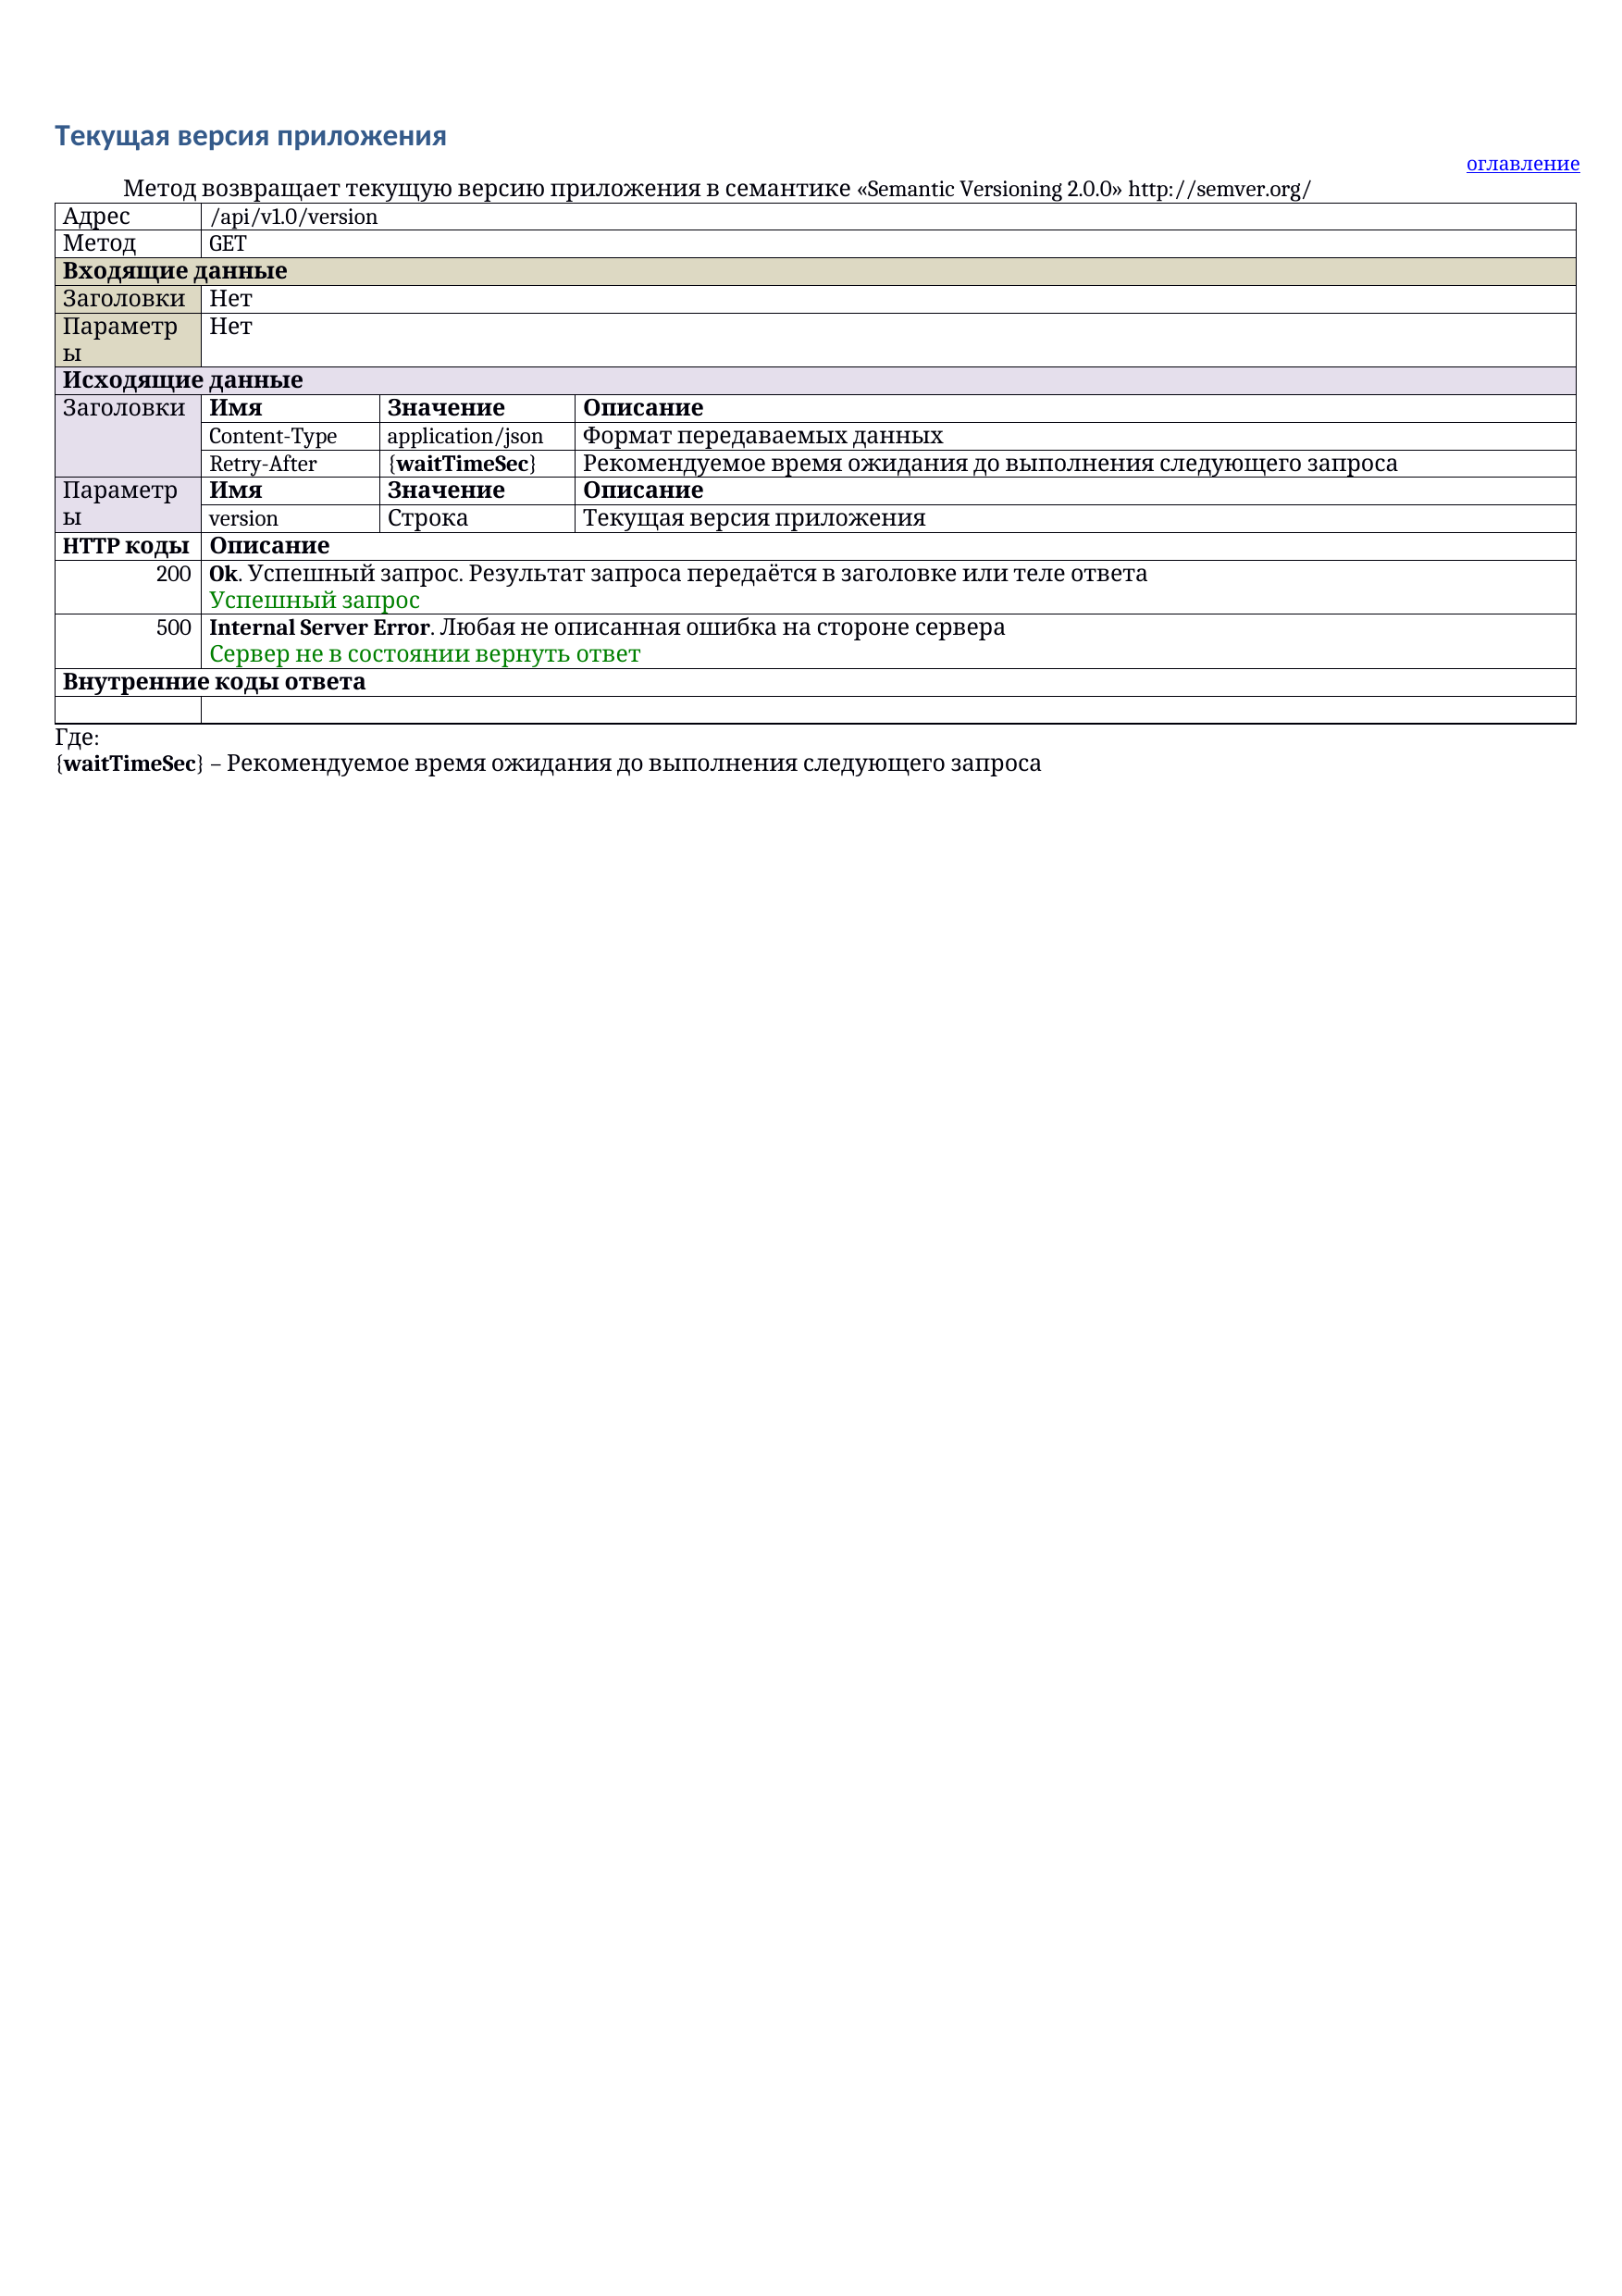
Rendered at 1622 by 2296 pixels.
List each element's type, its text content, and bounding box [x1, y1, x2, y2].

table_cell Имя [202, 478, 379, 504]
table_cell 500 [56, 614, 201, 668]
table_cell [202, 697, 1576, 723]
table_cell [1577, 285, 1584, 313]
table_cell Внутренние коды ответа [56, 669, 1576, 696]
table_cell [1577, 696, 1584, 723]
text Где: [55, 724, 1580, 751]
table_cell [1577, 560, 1584, 614]
subtitle Текущая версия приложения [55, 116, 1580, 154]
table_cell Формат передаваемых данных [576, 423, 1576, 450]
text оглавление [55, 154, 1580, 176]
table_cell Описание [576, 395, 1576, 422]
table_cell [1577, 504, 1584, 532]
table_header [1577, 203, 1584, 230]
table_cell Строка [380, 505, 575, 532]
table_cell Content-Type [202, 423, 379, 450]
table_cell version [202, 505, 379, 532]
table_cell HTTP коды [56, 533, 201, 560]
table_cell Исходящие данные [56, 367, 1576, 394]
table_cell Заголовки [56, 286, 201, 313]
table_cell {waitTimeSec} [380, 451, 575, 477]
text Метод возвращает текущую версию приложения в семантике «Semantic Versioning 2.0.0» http://semver.org/ [55, 176, 1580, 202]
table_cell Ok. Успешный запрос. Результат запроса передаётся в заголовке или теле ответа Успешный запрос [202, 561, 1576, 614]
table_cell [1577, 366, 1584, 394]
table_cell Текущая версия приложения [576, 505, 1576, 532]
table_cell Входящие данные [56, 258, 1576, 285]
table_cell Retry-After [202, 451, 379, 477]
table_cell Значение [380, 395, 575, 422]
table_cell Описание [202, 533, 1576, 560]
table_cell Значение [380, 478, 575, 504]
table_cell [1577, 257, 1584, 285]
table_cell application/json [380, 423, 575, 450]
table_cell Internal Server Error. Любая не описанная ошибка на стороне сервера Сервер не в состоянии вернуть ответ [202, 614, 1576, 668]
table_cell [1577, 532, 1584, 560]
table_cell [1577, 394, 1584, 477]
text {waitTimeSec} – Рекомендуемое время ожидания до выполнения следующего запроса [55, 751, 1580, 777]
table_cell Рекомендуемое время ожидания до выполнения следующего запроса [576, 451, 1576, 477]
table_cell Нет [202, 286, 1576, 313]
table_cell [1577, 230, 1584, 257]
table_cell Нет [202, 314, 1576, 366]
table_cell Имя [202, 395, 379, 422]
table_cell [1577, 614, 1584, 668]
table_cell Параметры [56, 478, 201, 532]
table_cell [1577, 477, 1584, 504]
table_cell GET [202, 230, 1576, 257]
table_cell Метод [56, 230, 201, 257]
table_header /api/v1.0/version [202, 204, 1576, 230]
table_cell [1577, 668, 1584, 696]
table_cell [56, 697, 201, 723]
table_cell Параметры [56, 314, 201, 366]
table_cell [1577, 313, 1584, 366]
table_cell Заголовки [56, 395, 201, 477]
table_header Адрес [56, 204, 201, 230]
table_cell Описание [576, 478, 1576, 504]
table_cell 200 [56, 561, 201, 614]
